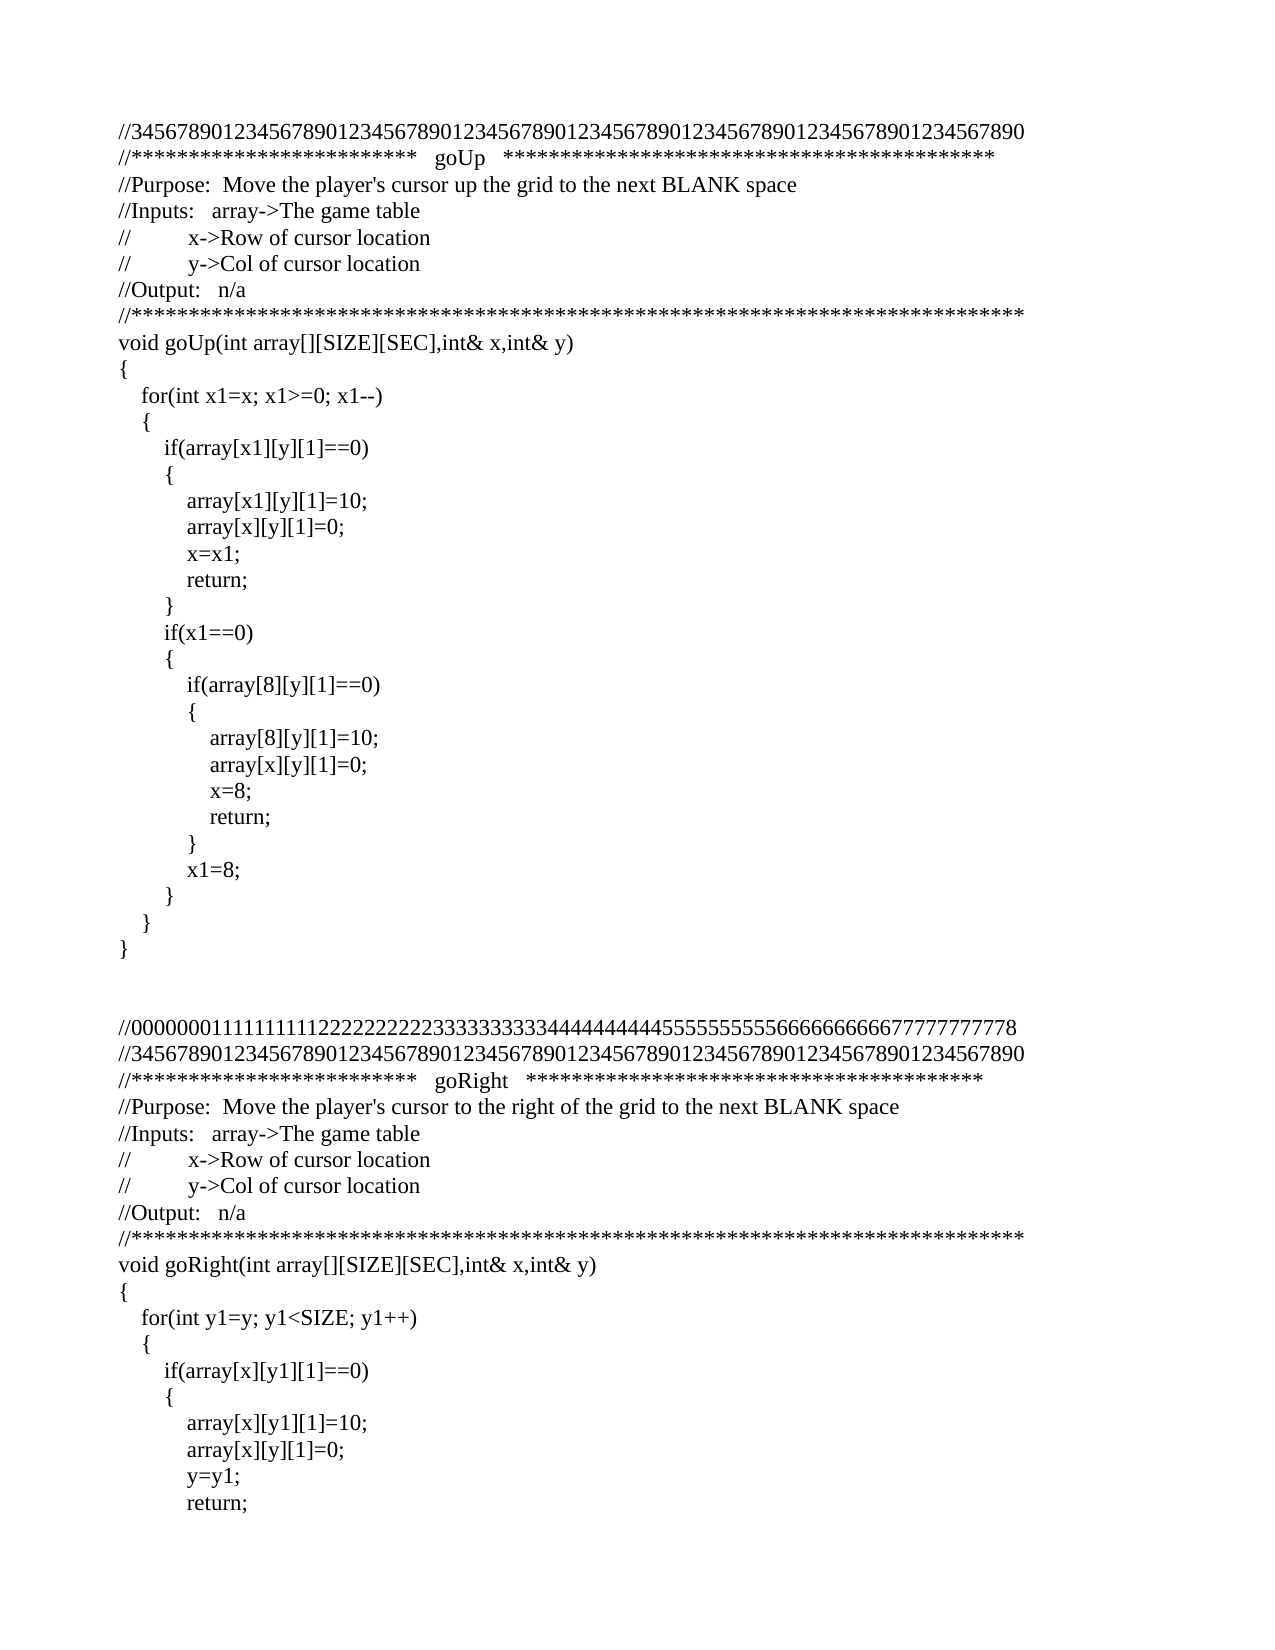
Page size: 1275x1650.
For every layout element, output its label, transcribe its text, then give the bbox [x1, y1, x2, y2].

text { [118, 1330, 1157, 1357]
text // x->Row of cursor location [118, 223, 1157, 250]
text if(x1==0) [118, 619, 1157, 645]
text //345678901234567890123456789012345678901234567890123456789012345678901234567890 [118, 118, 1157, 144]
text { [118, 355, 1157, 382]
text array[x][y][1]=0; [118, 751, 1157, 777]
text } [118, 830, 1157, 856]
text //****************************************************************************** [118, 1225, 1157, 1251]
text array[x][y][1]=0; [118, 513, 1157, 540]
text x1=8; [118, 856, 1157, 882]
text return; [118, 1488, 1157, 1515]
text } [118, 935, 1157, 961]
text // y->Col of cursor location [118, 1172, 1157, 1199]
text y=y1; [118, 1462, 1157, 1488]
text { [118, 408, 1157, 434]
text if(array[x1][y][1]==0) [118, 434, 1157, 461]
text } [118, 909, 1157, 935]
text if(array[8][y][1]==0) [118, 672, 1157, 698]
text return; [118, 803, 1157, 830]
text //Output: n/a [118, 276, 1157, 303]
text //Purpose: Move the player's cursor up the grid to the next BLANK space [118, 171, 1157, 197]
text } [118, 592, 1157, 619]
text //************************* goRight **************************************** [118, 1067, 1157, 1093]
text // y->Col of cursor location [118, 250, 1157, 276]
text x=8; [118, 777, 1157, 803]
text for(int y1=y; y1<SIZE; y1++) [118, 1304, 1157, 1330]
text x=x1; [118, 540, 1157, 566]
text } [118, 882, 1157, 909]
text //000000011111111112222222222333333333344444444445555555555666666666677777777778 [118, 1014, 1157, 1041]
text //Purpose: Move the player's cursor to the right of the grid to the next BLANK space [118, 1093, 1157, 1119]
text for(int x1=x; x1>=0; x1--) [118, 382, 1157, 408]
text { [118, 698, 1157, 724]
text { [118, 1383, 1157, 1409]
text return; [118, 566, 1157, 592]
text array[x][y][1]=0; [118, 1436, 1157, 1462]
text // x->Row of cursor location [118, 1146, 1157, 1172]
text //************************* goUp ******************************************* [118, 144, 1157, 171]
text { [118, 645, 1157, 672]
text //****************************************************************************** [118, 303, 1157, 329]
text //Inputs: array->The game table [118, 1119, 1157, 1146]
text //Inputs: array->The game table [118, 197, 1157, 223]
text void goUp(int array[][SIZE][SEC],int& x,int& y) [118, 329, 1157, 355]
text //345678901234567890123456789012345678901234567890123456789012345678901234567890 [118, 1041, 1157, 1067]
text void goRight(int array[][SIZE][SEC],int& x,int& y) [118, 1251, 1157, 1278]
text if(array[x][y1][1]==0) [118, 1357, 1157, 1383]
text //Output: n/a [118, 1199, 1157, 1225]
text array[x][y1][1]=10; [118, 1409, 1157, 1436]
text { [118, 461, 1157, 487]
text array[8][y][1]=10; [118, 724, 1157, 751]
text { [118, 1278, 1157, 1304]
text array[x1][y][1]=10; [118, 487, 1157, 513]
